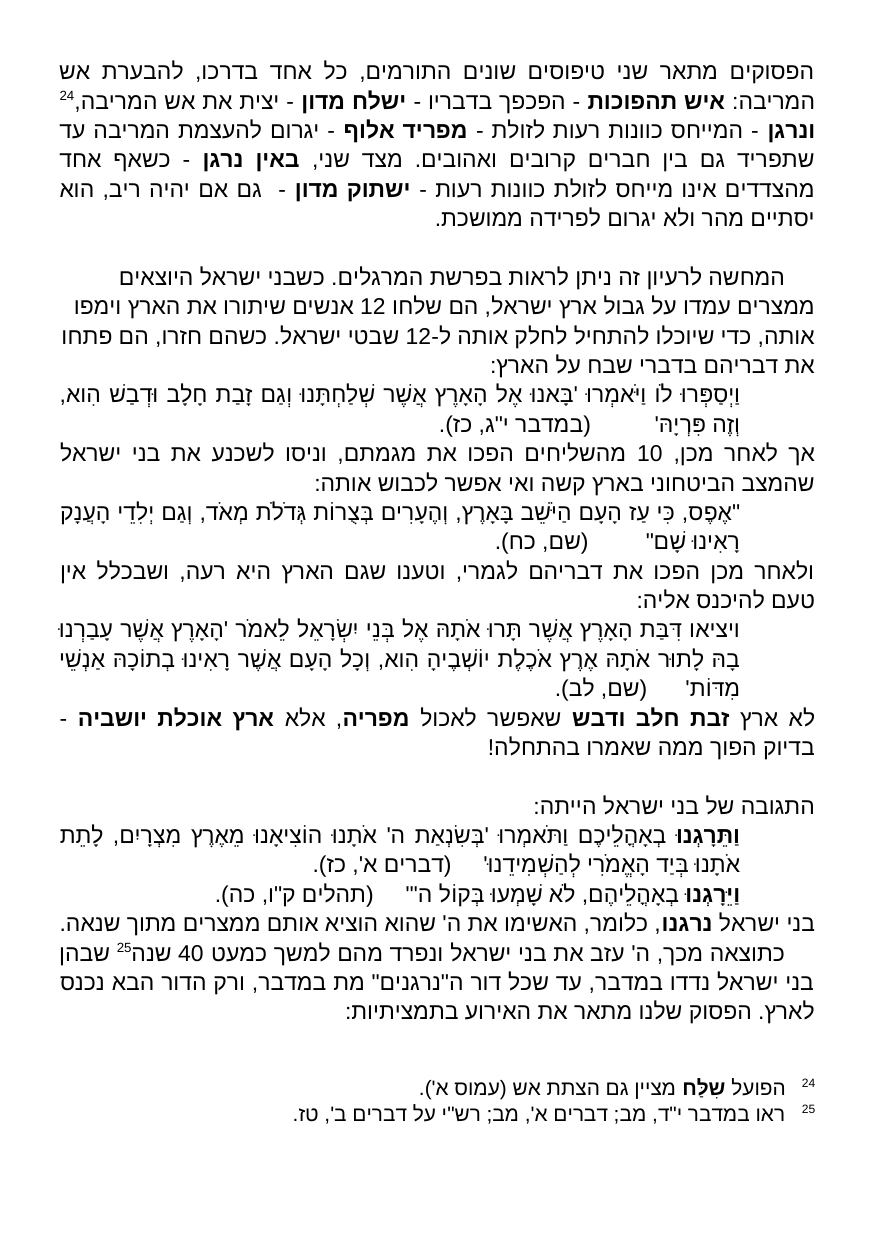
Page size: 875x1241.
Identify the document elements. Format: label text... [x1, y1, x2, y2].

text ראו במדבר י"ד, מב; דברים א', מב; רש"י על דברים ב', טז. [59, 1103, 815, 1126]
text בני ישראל נרגנו, כלומר, האשימו את ה' שהוא הוציא אותם ממצרים מתוך שנאה. [59, 911, 815, 936]
text ולאחר מכן הפכו את דבריהם לגמרי, וטענו שגם הארץ היא רעה, ושבכלל אין טעם להיכנס אליה: [59, 558, 815, 613]
text הפועל שִלַּח מציין גם הצתת אש (עמוס א'). [59, 1076, 815, 1099]
text הפסוקים מתאר שני טיפוסים שונים התורמים, כל אחד בדרכו, להבערת אש המריבה: איש תהפוכות - הפכפך בדבריו - ישלח מדון - יצית את אש המריבה, ונרגן - המייחס כוונות רעות לזולת - מפריד אלוף - יגרום להעצמת המריבה עד שתפריד גם בין חברים קרובים ואהובים. מצד שני, באין נרגן - כשאף אחד מהצדדים אינו מייחס לזולת כוונות רעות - ישתוק מדון - גם אם יהיה ריב, הוא יסתיים מהר ולא יגרום לפרידה ממושכת. [59, 59, 815, 231]
text אך לאחר מכן, 10 מהשליחים הפכו את מגמתם, וניסו לשכנע את בני ישראל שהמצב הביטחוני בארץ קשה ואי אפשר לכבוש אותה: [59, 441, 815, 496]
text המחשה לרעיון זה ניתן לראות בפרשת המרגלים. כשבני ישראל היוצאים ממצרים עמדו על גבול ארץ ישראל, הם שלחו 12 אנשים שיתורו את הארץ וימפו אותה, כדי שיוכלו להתחיל לחלק אותה ל-12 שבטי ישראל. כשהם חזרו, הם פתחו את דבריהם בדברי שבח על הארץ: [59, 264, 815, 378]
text התגובה של בני ישראל הייתה: [59, 793, 815, 819]
text וַיֵּרָגְנוּ בְאָהֳלֵיהֶם, לֹא שָׁמְעוּ בְּקוֹל ה'" (תהלים ק"ו, כה). [59, 881, 740, 907]
text כתוצאה מכך, ה' עזב את בני ישראל ונפרד מהם למשך כמעט 40 שנה שבהן בני ישראל נדדו במדבר, עד שכל דור ה"נרגנים" מת במדבר, ורק הדור הבא נכנס לארץ. הפסוק שלנו מתאר את האירוע בתמציתיות: [59, 940, 815, 1024]
text ויציאו דִּבַּת הָאָרֶץ אֲשֶׁר תָּרוּ אֹתָהּ אֶל בְּנֵי יִשְׂרָאֵל לֵאמֹר 'הָאָרֶץ אֲשֶׁר עָבַרְנוּ בָהּ לָתוּר אֹתָהּ אֶרֶץ אֹכֶלֶת יוֹשְׁבֶיהָ הִוא, וְכָל הָעָם אֲשֶׁר רָאִינוּ בְתוֹכָהּ אַנְשֵׁי מִדּוֹת' (שם, לב). [59, 617, 740, 701]
text "אֶפֶס, כִּי עַז הָעָם הַיֹּשֵׁב בָּאָרֶץ, וְהֶעָרִים בְּצֻרוֹת גְּדֹלֹת מְאֹד, וְגַם יְלִדֵי הָעֲנָק רָאִינוּ שָׁם" (שם, כח). [59, 499, 740, 554]
text וַיְסַפְּרוּ לֹו וַיֹּאמְרוּ 'בָּאנוּ אֶל הָאָרֶץ אֲשֶׁר שְׁלַחְתָּנוּ וְגַם זָבַת חָלָב וּדְבַשׁ הִוא, וְזֶה פִּרְיָהּ' (במדבר י"ג, כז). [59, 382, 740, 437]
text וַתֵּרָגְנוּ בְאָהֳלֵיכֶם וַתֹּאמְרוּ 'בְּשִׂנְאַת ה' אֹתָנוּ הוֹצִיאָנוּ מֵאֶרֶץ מִצְרָיִם, לָתֵת אֹתָנוּ בְּיַד הָאֱמֹרִי לְהַשְׁמִידֵנוּ' (דברים א', כז). [59, 823, 740, 878]
text לא ארץ זבת חלב ודבש שאפשר לאכול מפריה, אלא ארץ אוכלת יושביה - בדיוק הפוך ממה שאמרו בהתחלה! [59, 705, 815, 760]
